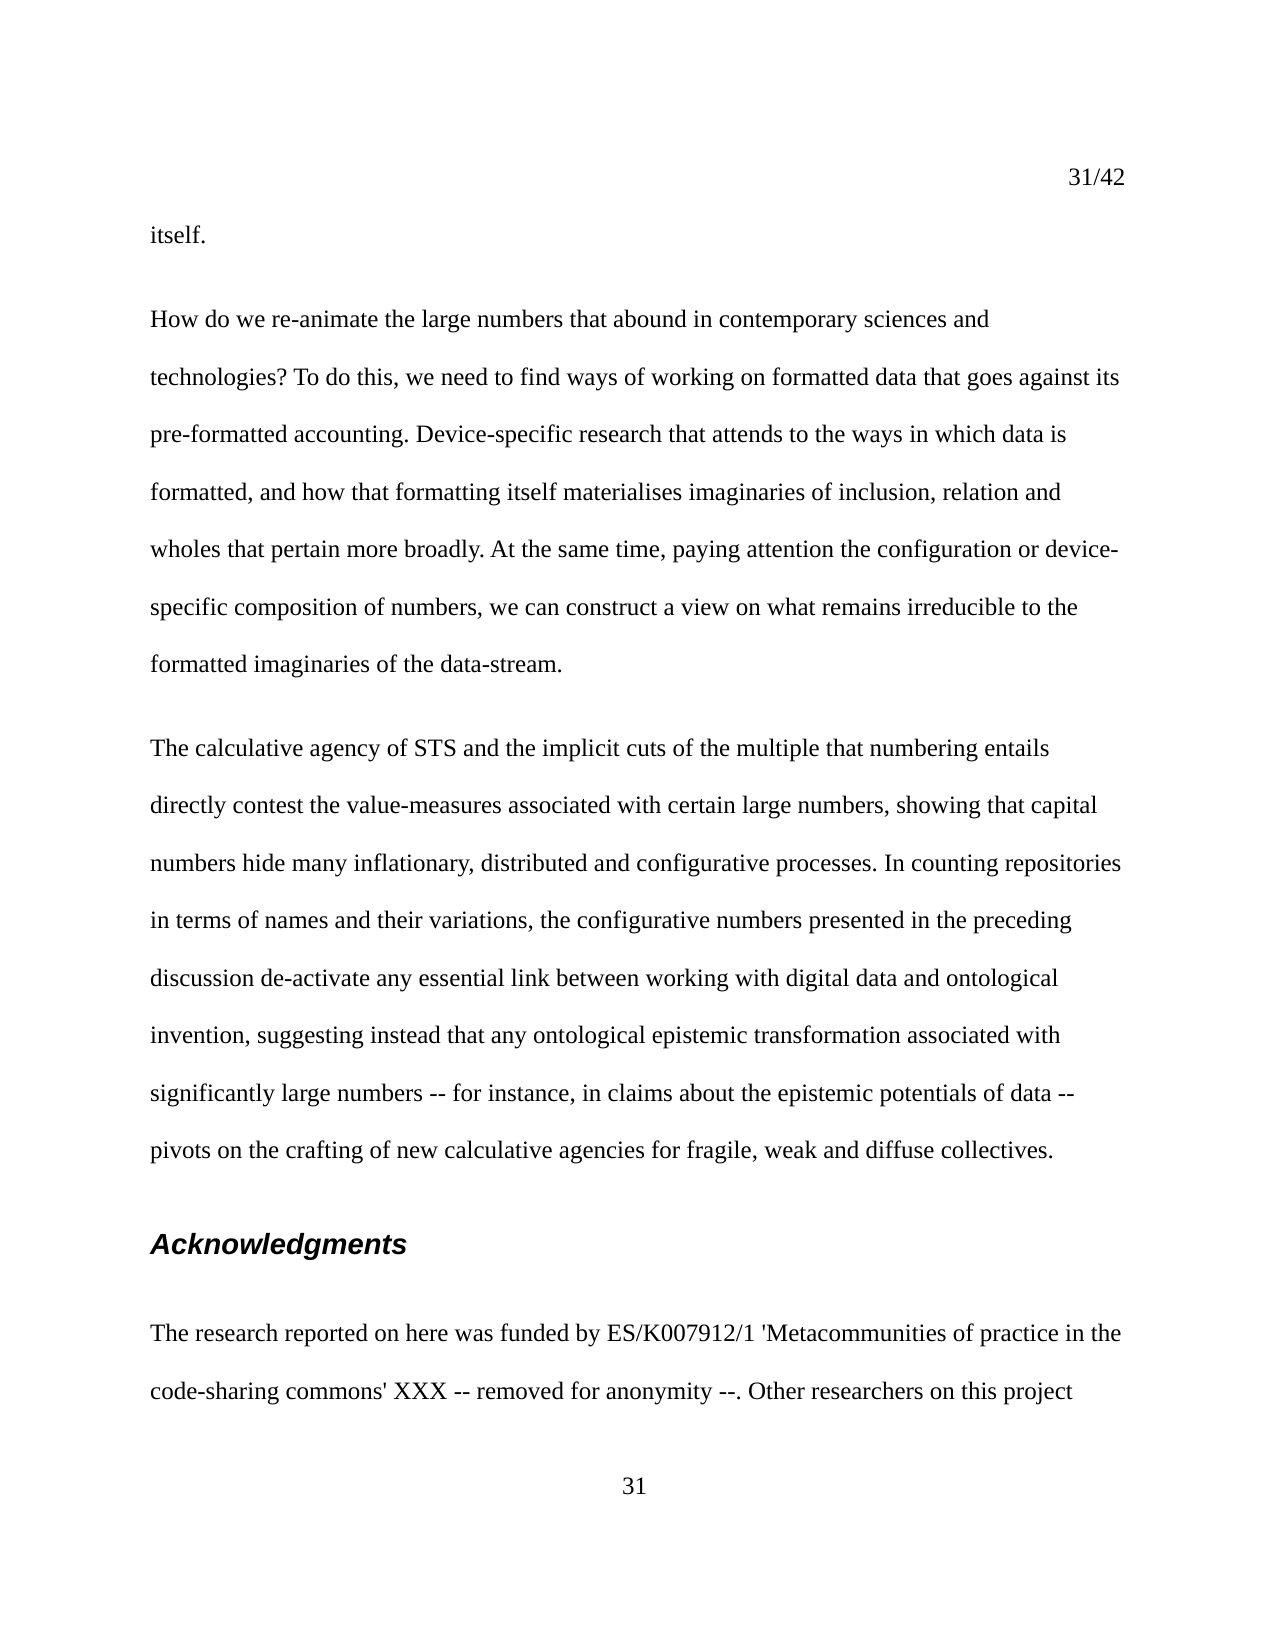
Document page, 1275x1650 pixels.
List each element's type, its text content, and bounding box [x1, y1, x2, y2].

text The calculative agency of STS and the implicit cuts of the multiple that numbering entails directly contest the value-measures associated with certain large numbers, showing that capital numbers hide many inflationary, distributed and configurative processes. In counting repositories in terms of names and their variations, the configurative numbers presented in the preceding discussion de-activate any essential link between working with digital data and ontological invention, suggesting instead that any ontological epistemic transformation associated with significantly large numbers -- for instance, in claims about the epistemic potentials of data -- pivots on the crafting of new calculative agencies for fragile, weak and diffuse collectives. [150, 733, 1125, 1164]
text The research reported on here was funded by ES/K007912/1 'Metacommunities of practice in the code-sharing commons' XXX -- removed for anonymity --. Other researchers on this project [150, 1318, 1125, 1404]
subtitle Acknowledgments [150, 1227, 1125, 1261]
text itself. [150, 220, 1125, 249]
text How do we re-animate the large numbers that abound in contemporary sciences and technologies? To do this, we need to find ways of working on formatted data that goes against its pre-formatted accounting. Device-specific research that attends to the ways in which data is formatted, and how that formatting itself materialises imaginaries of inclusion, relation and wholes that pertain more broadly. At the same time, paying attention the configuration or device-specific composition of numbers, we can construct a view on what remains irreducible to the formatted imaginaries of the data-stream. [150, 304, 1125, 678]
